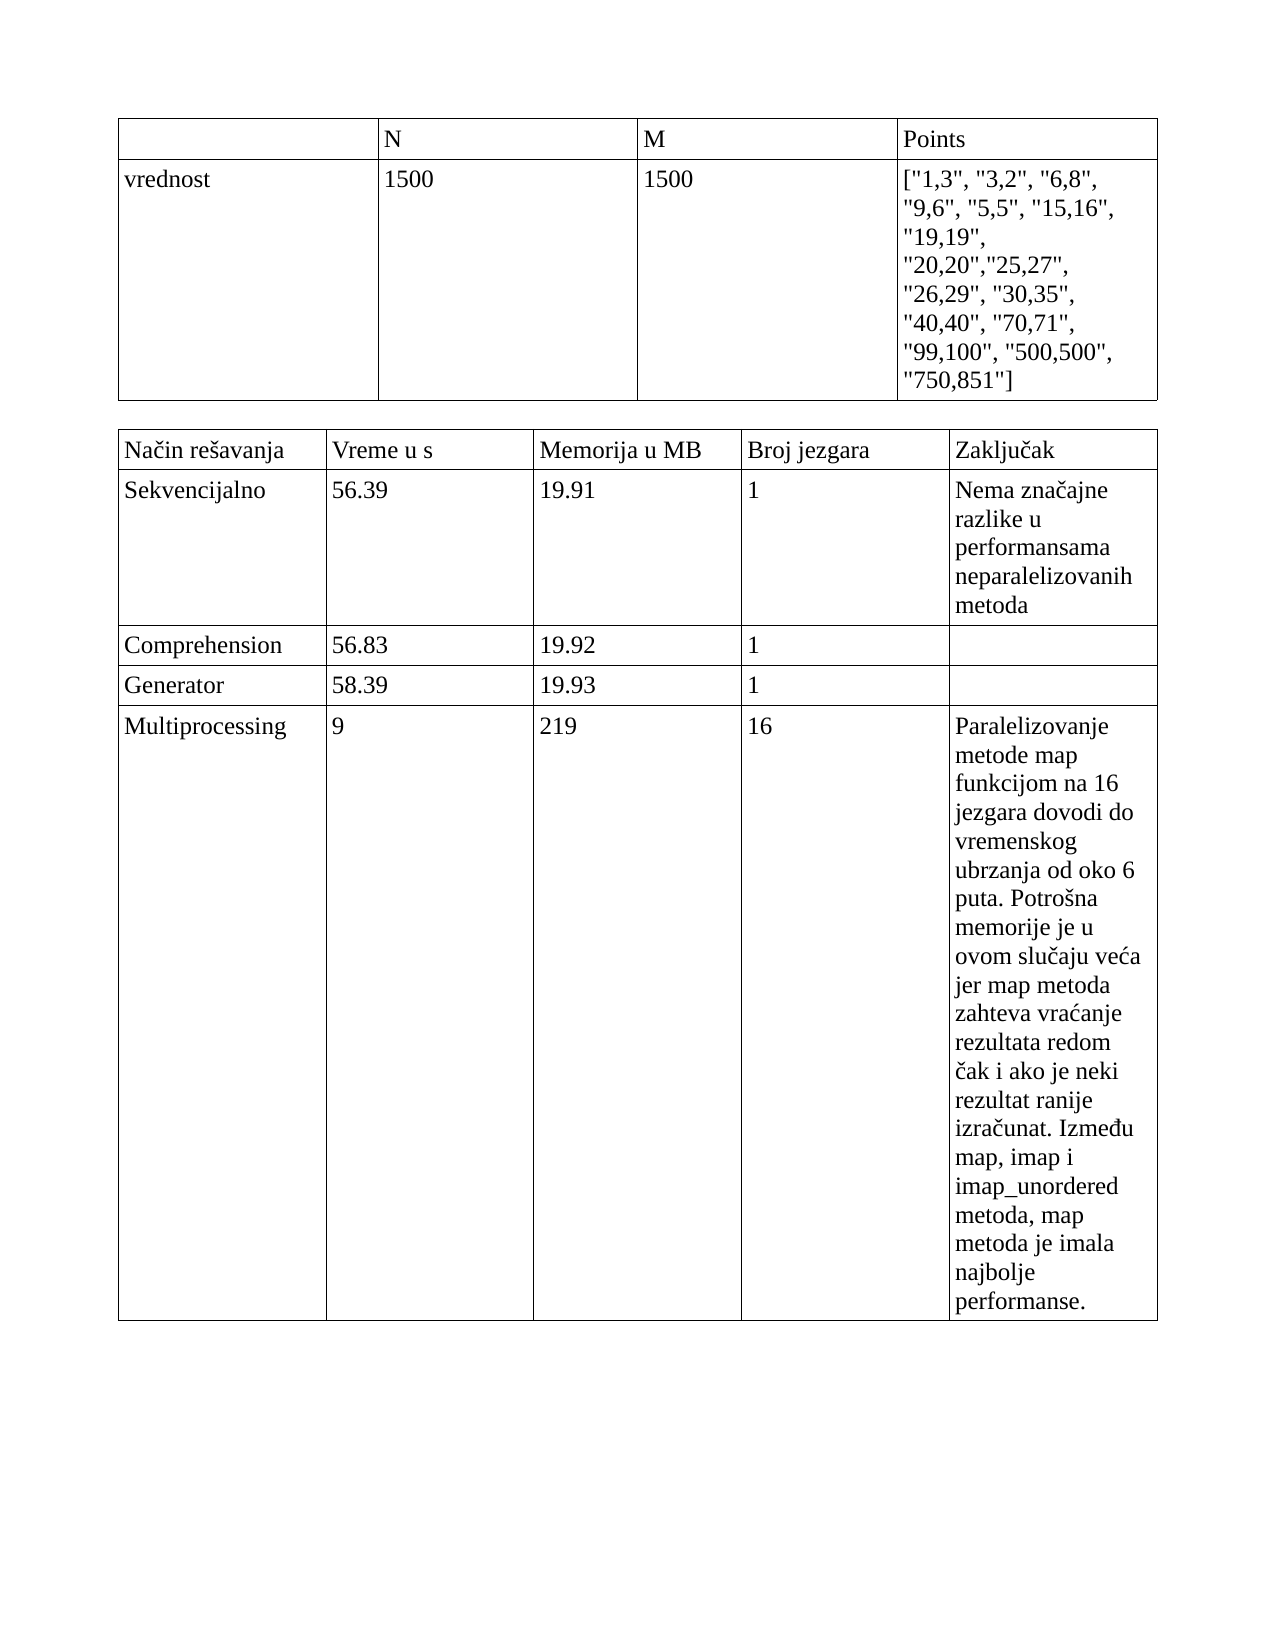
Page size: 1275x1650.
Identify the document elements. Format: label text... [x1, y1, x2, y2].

table_cell Sekvencijalno [119, 470, 326, 624]
table_header Memorija u MB [534, 430, 741, 469]
table_header M [638, 119, 897, 158]
table_cell Nema značajne razlike u performansama neparalelizovanih metoda [950, 470, 1157, 624]
table_cell Paralelizovanje metode map funkcijom na 16 jezgara dovodi do vremenskog ubrzanja od oko 6 puta. Potrošna memorije je u ovom slučaju veća jer map metoda zahteva vraćanje rezultata redom čak i ako je neki rezultat ranije izračunat. Između map, imap i imap_unordered metoda, map metoda je imala najbolje performanse. [950, 706, 1157, 1320]
table_cell [950, 626, 1157, 665]
table_header Način rešavanja [119, 430, 326, 469]
table_cell 56.83 [327, 626, 533, 665]
table_header Points [898, 119, 1157, 158]
table_cell 1 [742, 470, 949, 624]
table_cell 9 [327, 706, 533, 1320]
table_header N [379, 119, 637, 158]
table_header [119, 119, 378, 158]
table_header Broj jezgara [742, 430, 949, 469]
table_cell [950, 666, 1157, 705]
table_cell 19.91 [534, 470, 741, 624]
table_cell 56.39 [327, 470, 533, 624]
table_cell 1500 [638, 160, 897, 400]
table_cell vrednost [119, 160, 378, 400]
table_cell ["1,3", "3,2", "6,8", "9,6", "5,5", "15,16", "19,19", "20,20","25,27", "26,29", "30,35", "40,40", "70,71", "99,100", "500,500", "750,851"] [898, 160, 1157, 400]
table_header Zaključak [950, 430, 1157, 469]
table_cell Comprehension [119, 626, 326, 665]
table_cell 19.92 [534, 626, 741, 665]
table_header Vreme u s [327, 430, 533, 469]
table_cell 1 [742, 666, 949, 705]
table_cell 58.39 [327, 666, 533, 705]
table_cell Generator [119, 666, 326, 705]
table_cell 16 [742, 706, 949, 1320]
table_cell 19.93 [534, 666, 741, 705]
table_cell 219 [534, 706, 741, 1320]
table_cell Multiprocessing [119, 706, 326, 1320]
table_cell 1500 [379, 160, 637, 400]
table_cell 1 [742, 626, 949, 665]
